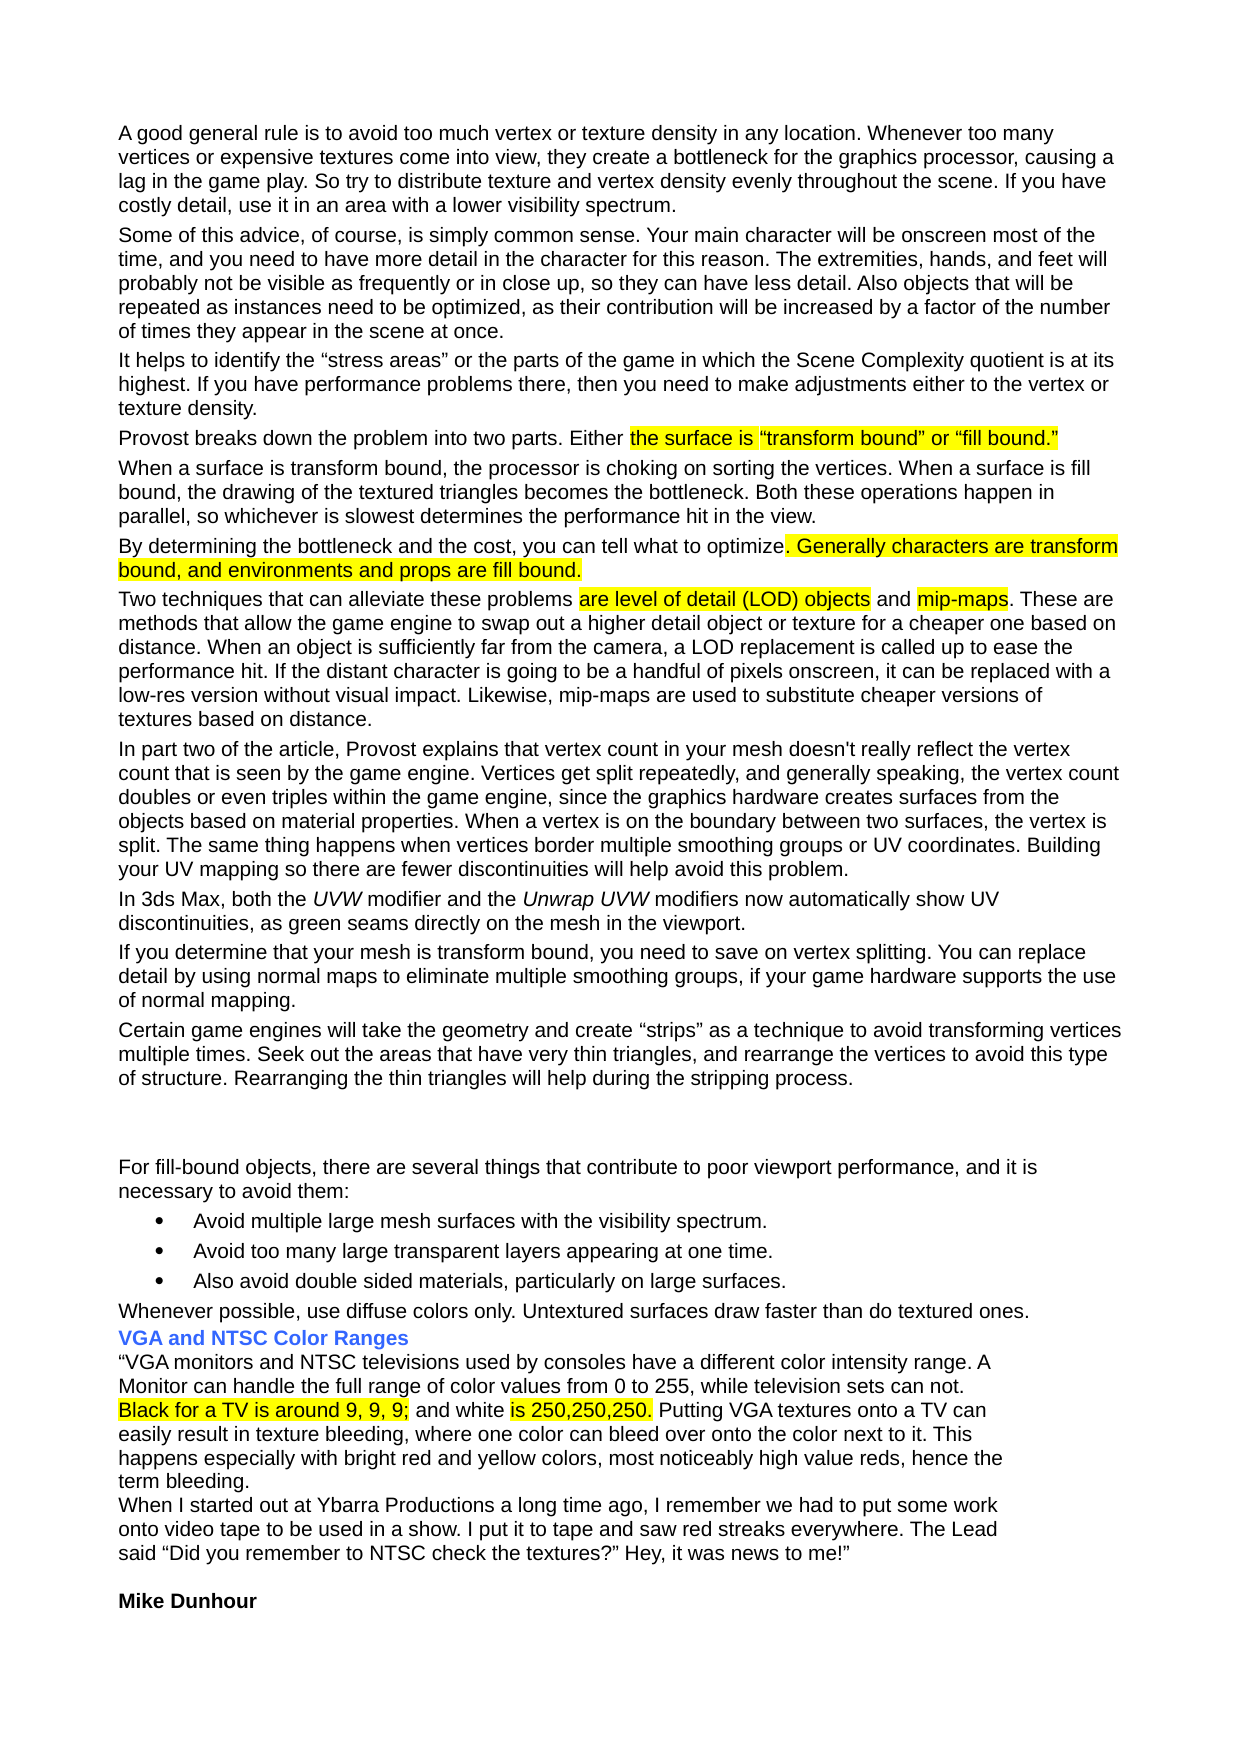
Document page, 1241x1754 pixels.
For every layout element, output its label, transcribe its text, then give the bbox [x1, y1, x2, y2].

text If you determine that your mesh is transform bound, you need to save on vertex splitting. You can replace detail by using normal maps to eliminate multiple smoothing groups, if your game hardware supports the use of normal mapping. [118, 940, 1122, 1012]
list Avoid too many large transparent layers appearing at one time. [156, 1239, 1122, 1263]
text For fill-bound objects, there are several things that contribute to poor viewport performance, and it is necessary to avoid them: [118, 1155, 1122, 1203]
list Avoid multiple large mesh surfaces with the visibility spectrum. [156, 1209, 1122, 1233]
text In part two of the article, Provost explains that vertex count in your mesh doesn't really reflect the vertex count that is seen by the game engine. Vertices get split repeatedly, and generally speaking, the vertex count doubles or even triples within the game engine, since the graphics hardware creates surfaces from the objects based on material properties. When a vertex is on the boundary between two surfaces, the vertex is split. The same thing happens when vertices border multiple smoothing groups or UV coordinates. Building your UV mapping so there are fewer discontinuities will help avoid this problem. [118, 737, 1122, 881]
text Two techniques that can alleviate these problems are level of detail (LOD) objects and mip-maps. These are methods that allow the game engine to swap out a higher detail object or texture for a cheaper one based on distance. When an object is sufficiently far from the camera, a LOD replacement is called up to ease the performance hit. If the distant character is going to be a handful of pixels onscreen, it can be replaced with a low-res version without visual impact. Likewise, mip-maps are used to substitute cheaper versions of textures based on distance. [118, 587, 1122, 731]
text happens especially with bright red and yellow colors, most noticeably high value reds, hence the [118, 1445, 1122, 1469]
text term bleeding. [118, 1469, 1122, 1493]
text Some of this advice, of course, is simply common sense. Your main character will be onscreen most of the time, and you need to have more detail in the character for this reason. The extremities, hands, and feet will probably not be visible as frequently or in close up, so they can have less detail. Also objects that will be repeated as instances need to be optimized, as their contribution will be increased by a factor of the number of times they appear in the scene at once. [118, 223, 1122, 342]
text onto video tape to be used in a show. I put it to tape and saw red streaks everywhere. The Lead [118, 1517, 1122, 1541]
text Mike Dunhour [118, 1589, 1122, 1613]
text Whenever possible, use diffuse colors only. Untextured surfaces draw faster than do textured ones. [118, 1299, 1122, 1323]
text Black for a TV is around 9, 9, 9; and white is 250,250,250. Putting VGA textures onto a TV can [118, 1397, 1122, 1421]
text By determining the bottleneck and the cost, you can tell what to optimize. Generally characters are transform bound, and environments and props are fill bound. [118, 533, 1122, 581]
text easily result in texture bleeding, where one color can bleed over onto the color next to it. This [118, 1421, 1122, 1445]
text A good general rule is to avoid too much vertex or texture density in any location. Whenever too many vertices or expensive textures come into view, they create a bottleneck for the graphics processor, causing a lag in the game play. So try to distribute texture and vertex density evenly throughout the scene. If you have costly detail, use it in an area with a lower visibility spectrum. [118, 121, 1122, 217]
text Certain game engines will take the geometry and create “strips” as a technique to avoid transforming vertices multiple times. Seek out the areas that have very thin triangles, and rearrange the vertices to avoid this type of structure. Rearranging the thin triangles will help during the stripping process. [118, 1018, 1122, 1090]
text VGA and NTSC Color Ranges [118, 1326, 1122, 1349]
text When a surface is transform bound, the processor is choking on sorting the vertices. When a surface is fill bound, the drawing of the textured triangles becomes the bottleneck. Both these operations happen in parallel, so whichever is slowest determines the performance hit in the view. [118, 456, 1122, 528]
text In 3ds Max, both the UVW modifier and the Unwrap UVW modifiers now automatically show UV discontinuities, as green seams directly on the mesh in the viewport. [118, 886, 1122, 934]
text Provost breaks down the problem into two parts. Either the surface is “transform bound” or “fill bound.” [118, 426, 1122, 450]
text Monitor can handle the full range of color values from 0 to 255, while television sets can not. [118, 1373, 1122, 1397]
text “VGA monitors and NTSC televisions used by consoles have a different color intensity range. A [118, 1349, 1122, 1373]
text When I started out at Ybarra Productions a long time ago, I remember we had to put some work [118, 1493, 1122, 1517]
text said “Did you remember to NTSC check the textures?” Hey, it was news to me!” [118, 1541, 1122, 1565]
text It helps to identify the “stress areas” or the parts of the game in which the Scene Complexity quotient is at its highest. If you have performance problems there, then you need to make adjustments either to the vertex or texture density. [118, 348, 1122, 420]
list Also avoid double sided materials, particularly on large surfaces. [156, 1269, 1122, 1293]
